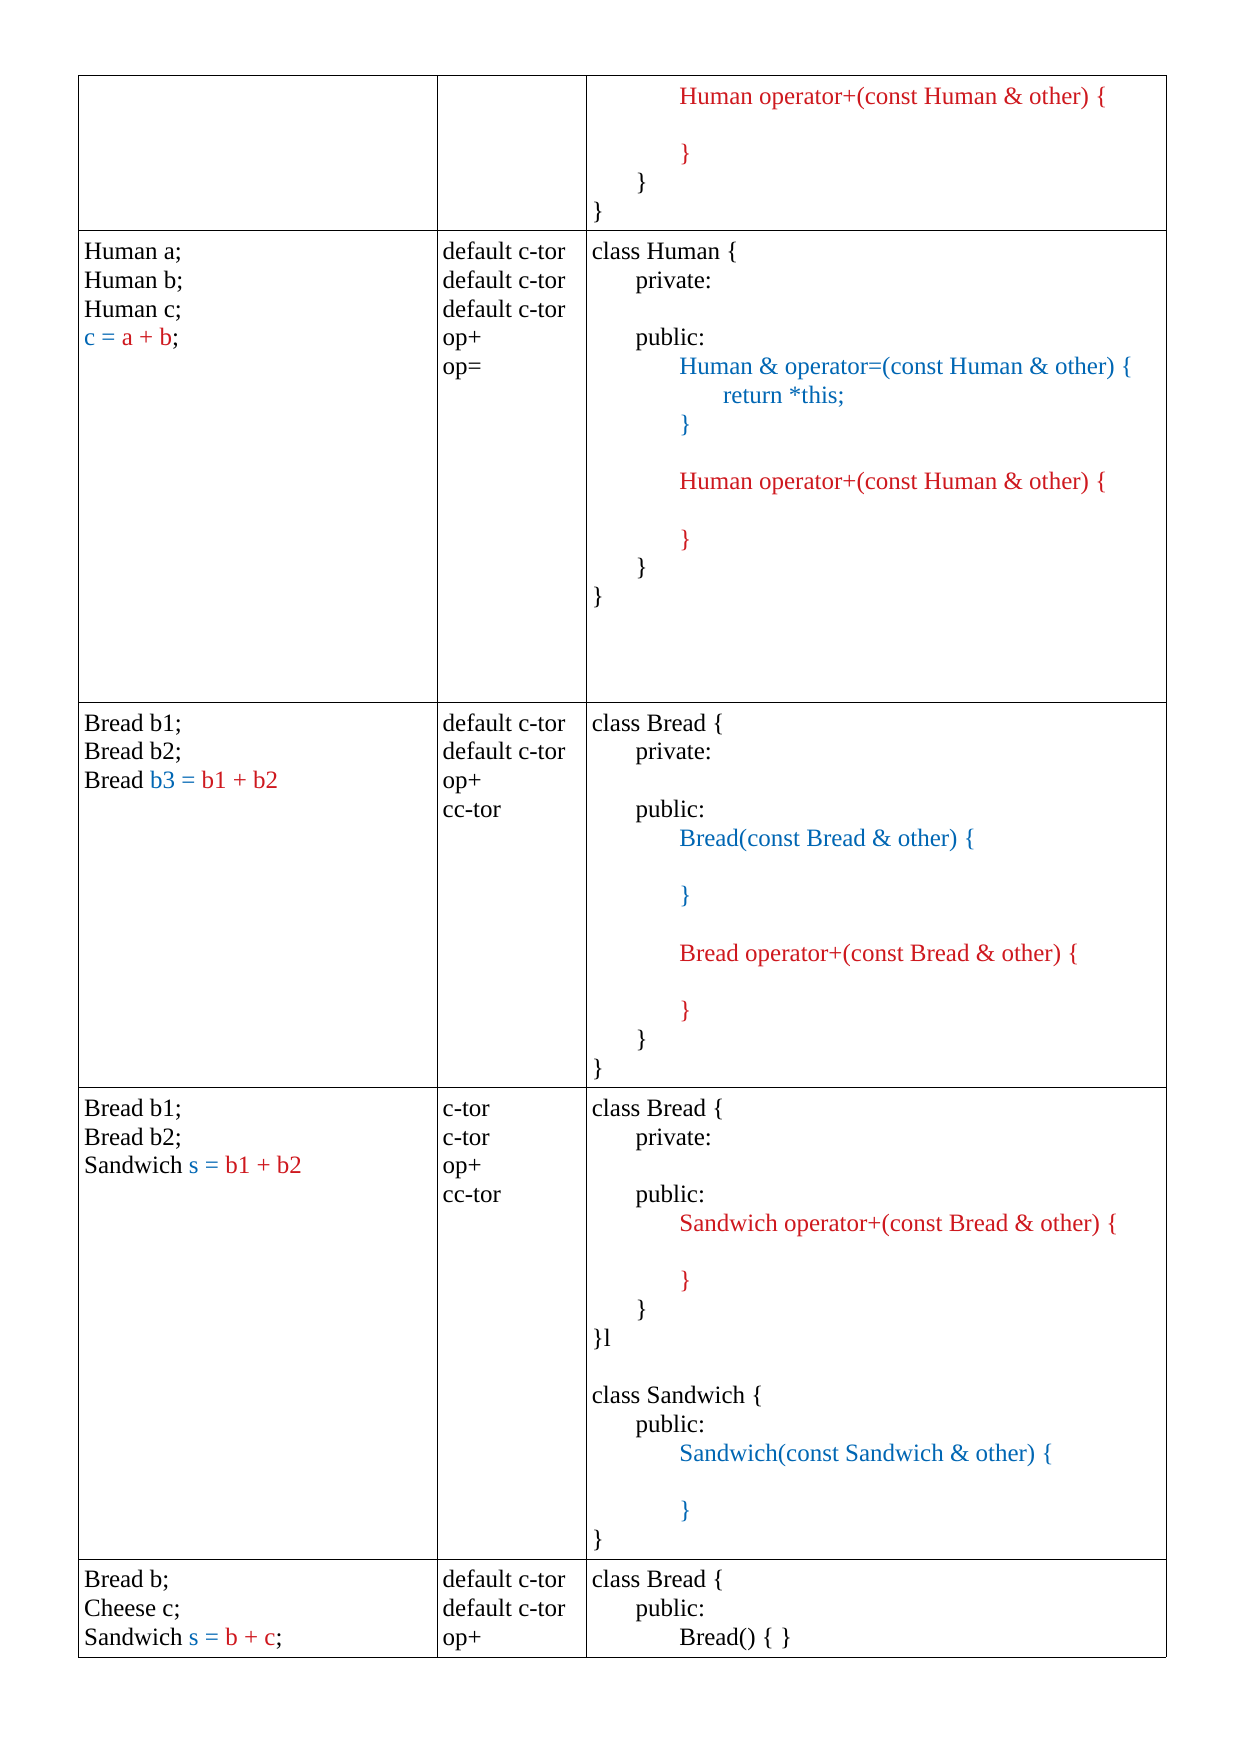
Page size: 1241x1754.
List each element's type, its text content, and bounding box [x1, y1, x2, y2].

table_cell class Human { private: public: Human & operator=(const Human & other) { return *this; } Human operator+(const Human & other) { } } } [587, 231, 1166, 702]
table_cell Bread b; Cheese c; Sandwich s = b + c; [79, 1560, 437, 1657]
table_cell Bread b1; Bread b2; Sandwich s = b1 + b2 [79, 1088, 437, 1559]
table_cell class Bread { private: public: Sandwich operator+(const Bread & other) { } } }l class Sandwich { public: Sandwich(const Sandwich & other) { } } [587, 1088, 1166, 1559]
table_cell default c-tor default c-tor default c-tor op+ op= [438, 231, 586, 702]
table_cell default c-tor default c-tor op+ [438, 1560, 586, 1657]
table_cell c-tor c-tor op+ cc-tor [438, 1088, 586, 1559]
table_cell [79, 76, 437, 230]
table_cell class Bread { public: Bread() { } [587, 1560, 1166, 1657]
table_cell [438, 76, 586, 230]
table_cell Human a; Human b; Human c; c = a + b; [79, 231, 437, 702]
table_cell Human operator+(const Human & other) { } } } [587, 76, 1166, 230]
table_cell class Bread { private: public: Bread(const Bread & other) { } Bread operator+(const Bread & other) { } } } [587, 703, 1166, 1087]
table_cell default c-tor default c-tor op+ cc-tor [438, 703, 586, 1087]
table_cell Bread b1; Bread b2; Bread b3 = b1 + b2 [79, 703, 437, 1087]
